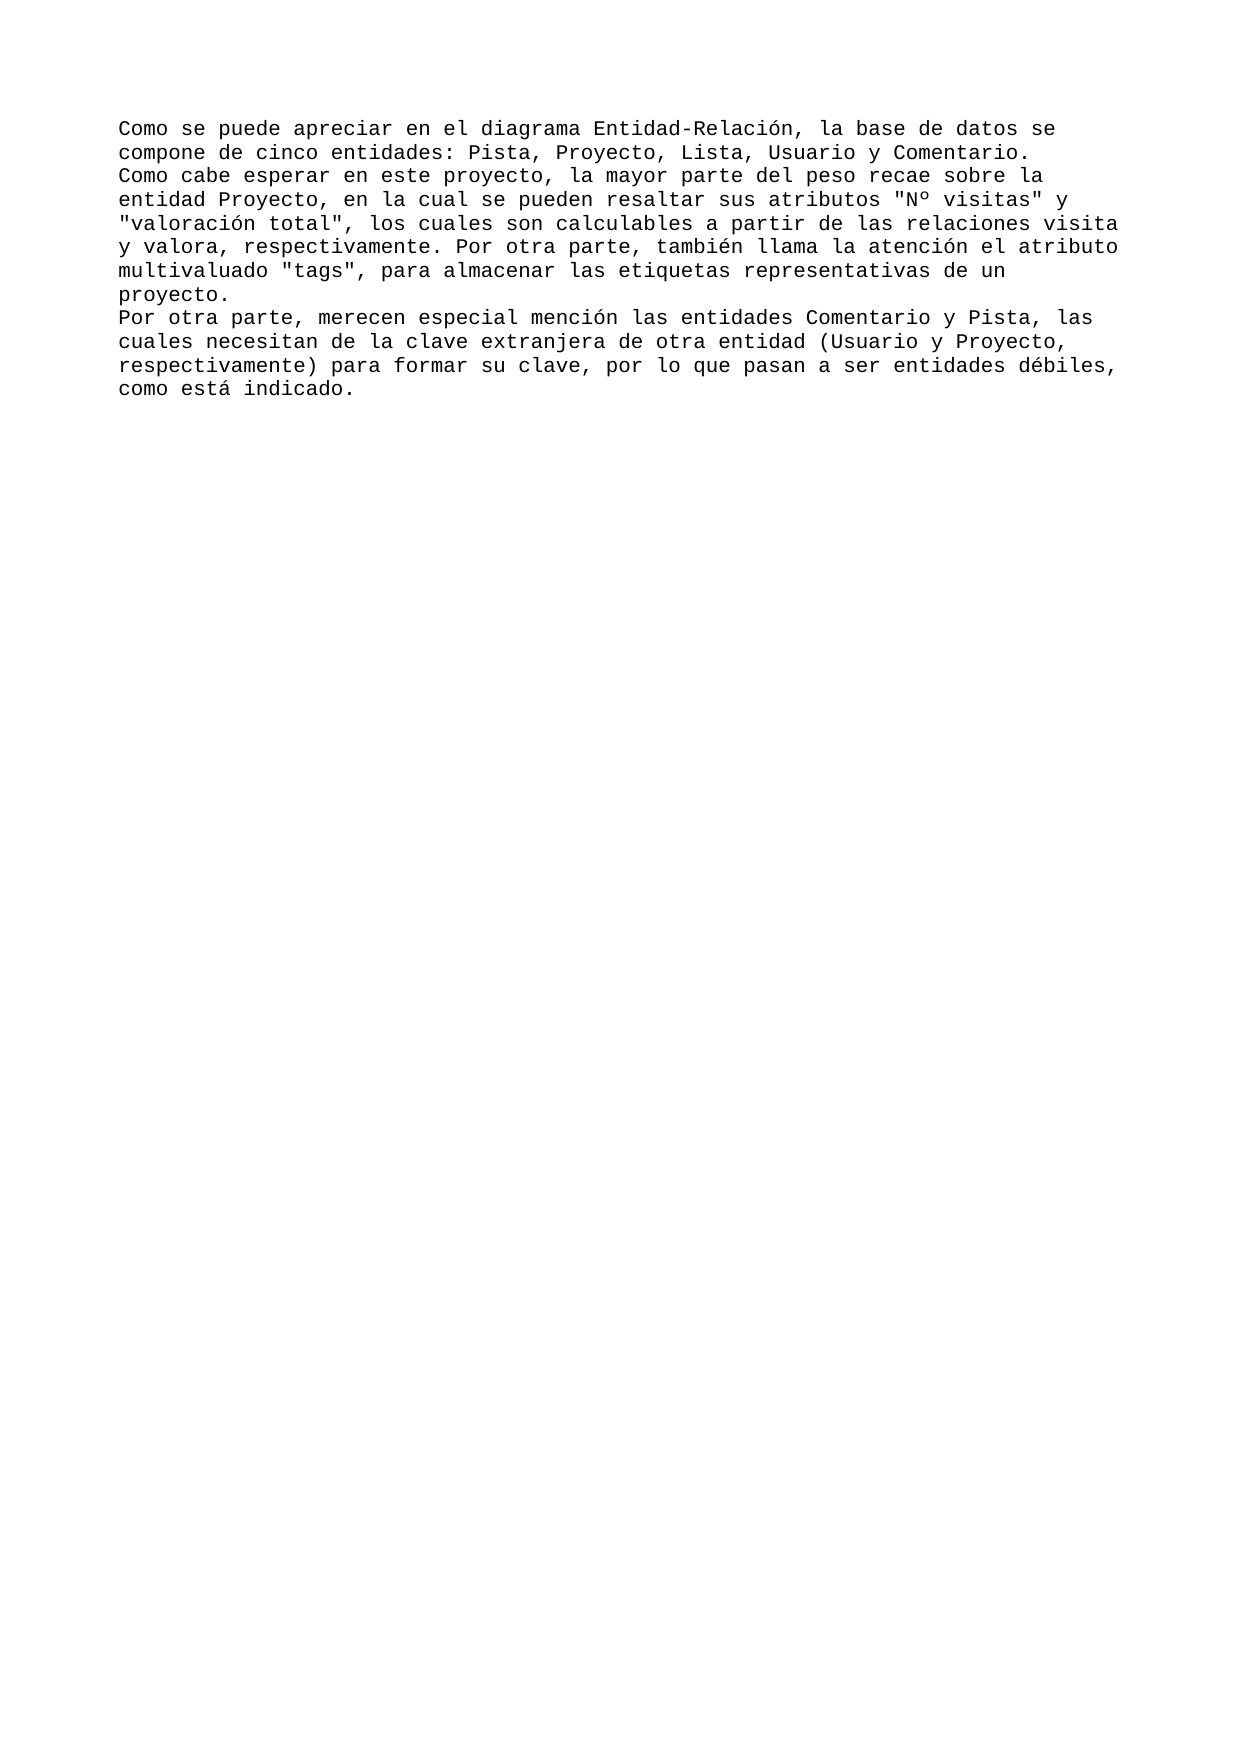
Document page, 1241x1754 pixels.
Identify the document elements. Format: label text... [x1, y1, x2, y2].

text Como cabe esperar en este proyecto, la mayor parte del peso recae sobre la entidad Proyecto, en la cual se pueden resaltar sus atributos "Nº visitas" y "valoración total", los cuales son calculables a partir de las relaciones visita y valora, respectivamente. Por otra parte, también llama la atención el atributo multivaluado "tags", para almacenar las etiquetas representativas de un proyecto. [118, 165, 1122, 307]
text Por otra parte, merecen especial mención las entidades Comentario y Pista, las cuales necesitan de la clave extranjera de otra entidad (Usuario y Proyecto, respectivamente) para formar su clave, por lo que pasan a ser entidades débiles, como está indicado. [118, 307, 1122, 402]
text Como se puede apreciar en el diagrama Entidad-Relación, la base de datos se compone de cinco entidades: Pista, Proyecto, Lista, Usuario y Comentario. [118, 118, 1122, 165]
